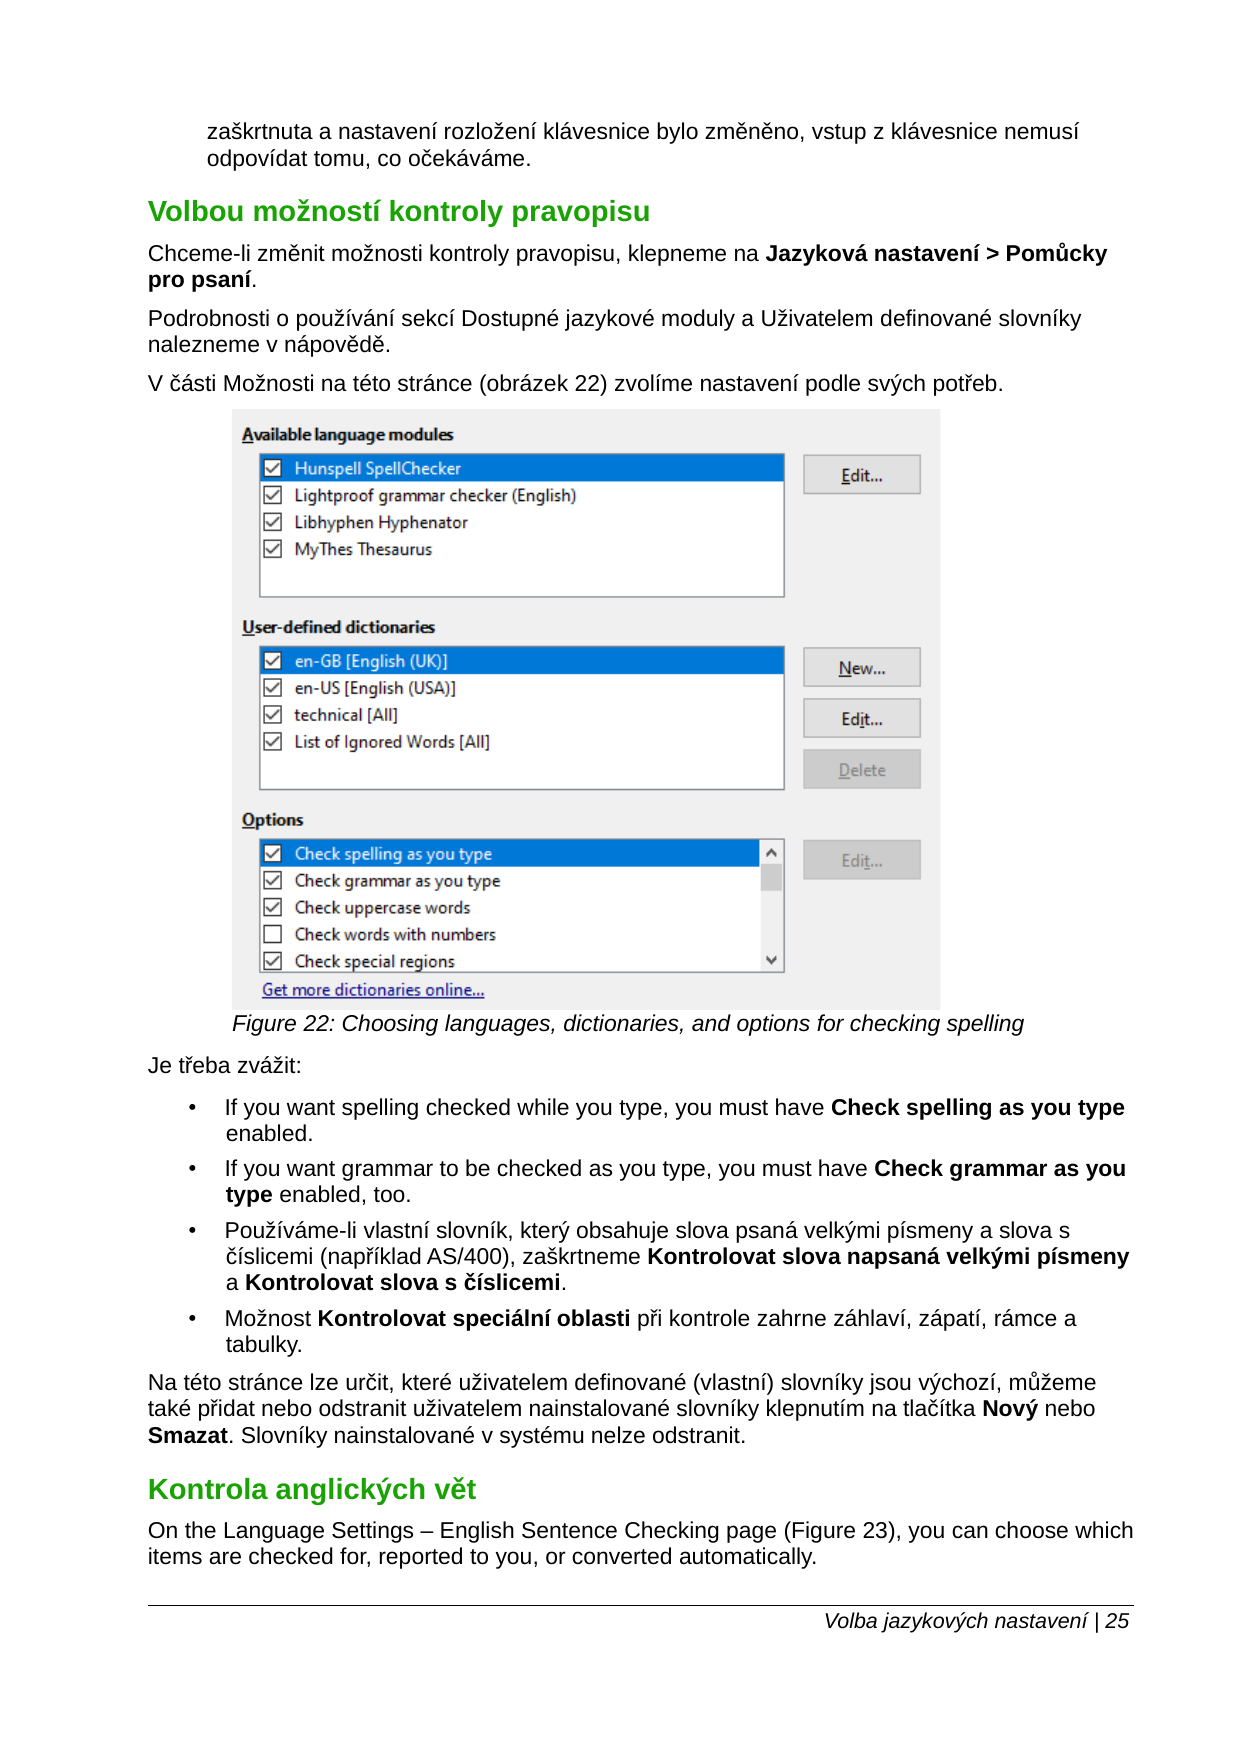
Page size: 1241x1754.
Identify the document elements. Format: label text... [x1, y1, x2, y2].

picture [231, 409, 941, 1010]
text On the Language Settings – English Sentence Checking page (Figure 23), you can choose which items are checked for, reported to you, or converted automatically. [148, 1517, 1134, 1570]
list If you want grammar to be checked as you type, you must have Check grammar as you type enabled, too. [185, 1152, 1134, 1208]
list Možnost Kontrolovat speciální oblasti při kontrole zahrne záhlaví, zápatí, rámce a tabulky. [185, 1302, 1134, 1360]
text Je třeba zvážit: [148, 1052, 1134, 1078]
text Figure 22: Choosing languages, dictionaries, and options for checking spelling [232, 409, 1050, 1036]
list If you want spelling checked while you type, you must have Check spelling as you type enabled. [185, 1091, 1134, 1146]
list Používáme-li vlastní slovník, který obsahuje slova psaná velkými písmeny a slova s ​​číslicemi (například AS/400), zaškrtneme Kontrolovat slova napsaná velkými písmeny a Kontrolovat slova s ​​číslicemi. [185, 1214, 1134, 1296]
text Na této stránce lze určit, které uživatelem definované (vlastní) slovníky jsou výchozí, můžeme také přidat nebo odstranit uživatelem nainstalované slovníky klepnutím na tlačítka Nový nebo Smazat. Slovníky nainstalované v systému nelze odstranit. [148, 1369, 1134, 1448]
text V části Možnosti na této stránce (obrázek 22) zvolíme nastavení podle svých potřeb. [148, 370, 1134, 397]
subtitle Kontrola anglických vět [148, 1472, 1134, 1505]
subtitle Volbou možností kontroly pravopisu [148, 194, 1134, 228]
text zaškrtnuta a nastavení rozložení klávesnice bylo změněno, vstup z klávesnice nemusí odpovídat tomu, co očekáváme. [207, 118, 1134, 171]
text Chceme-li změnit možnosti kontroly pravopisu, klepneme na Jazyková nastavení > Pomůcky pro psaní. [148, 240, 1134, 292]
text Podrobnosti o používání sekcí Dostupné jazykové moduly a Uživatelem definované slovníky nalezneme v nápovědě. [148, 305, 1134, 358]
